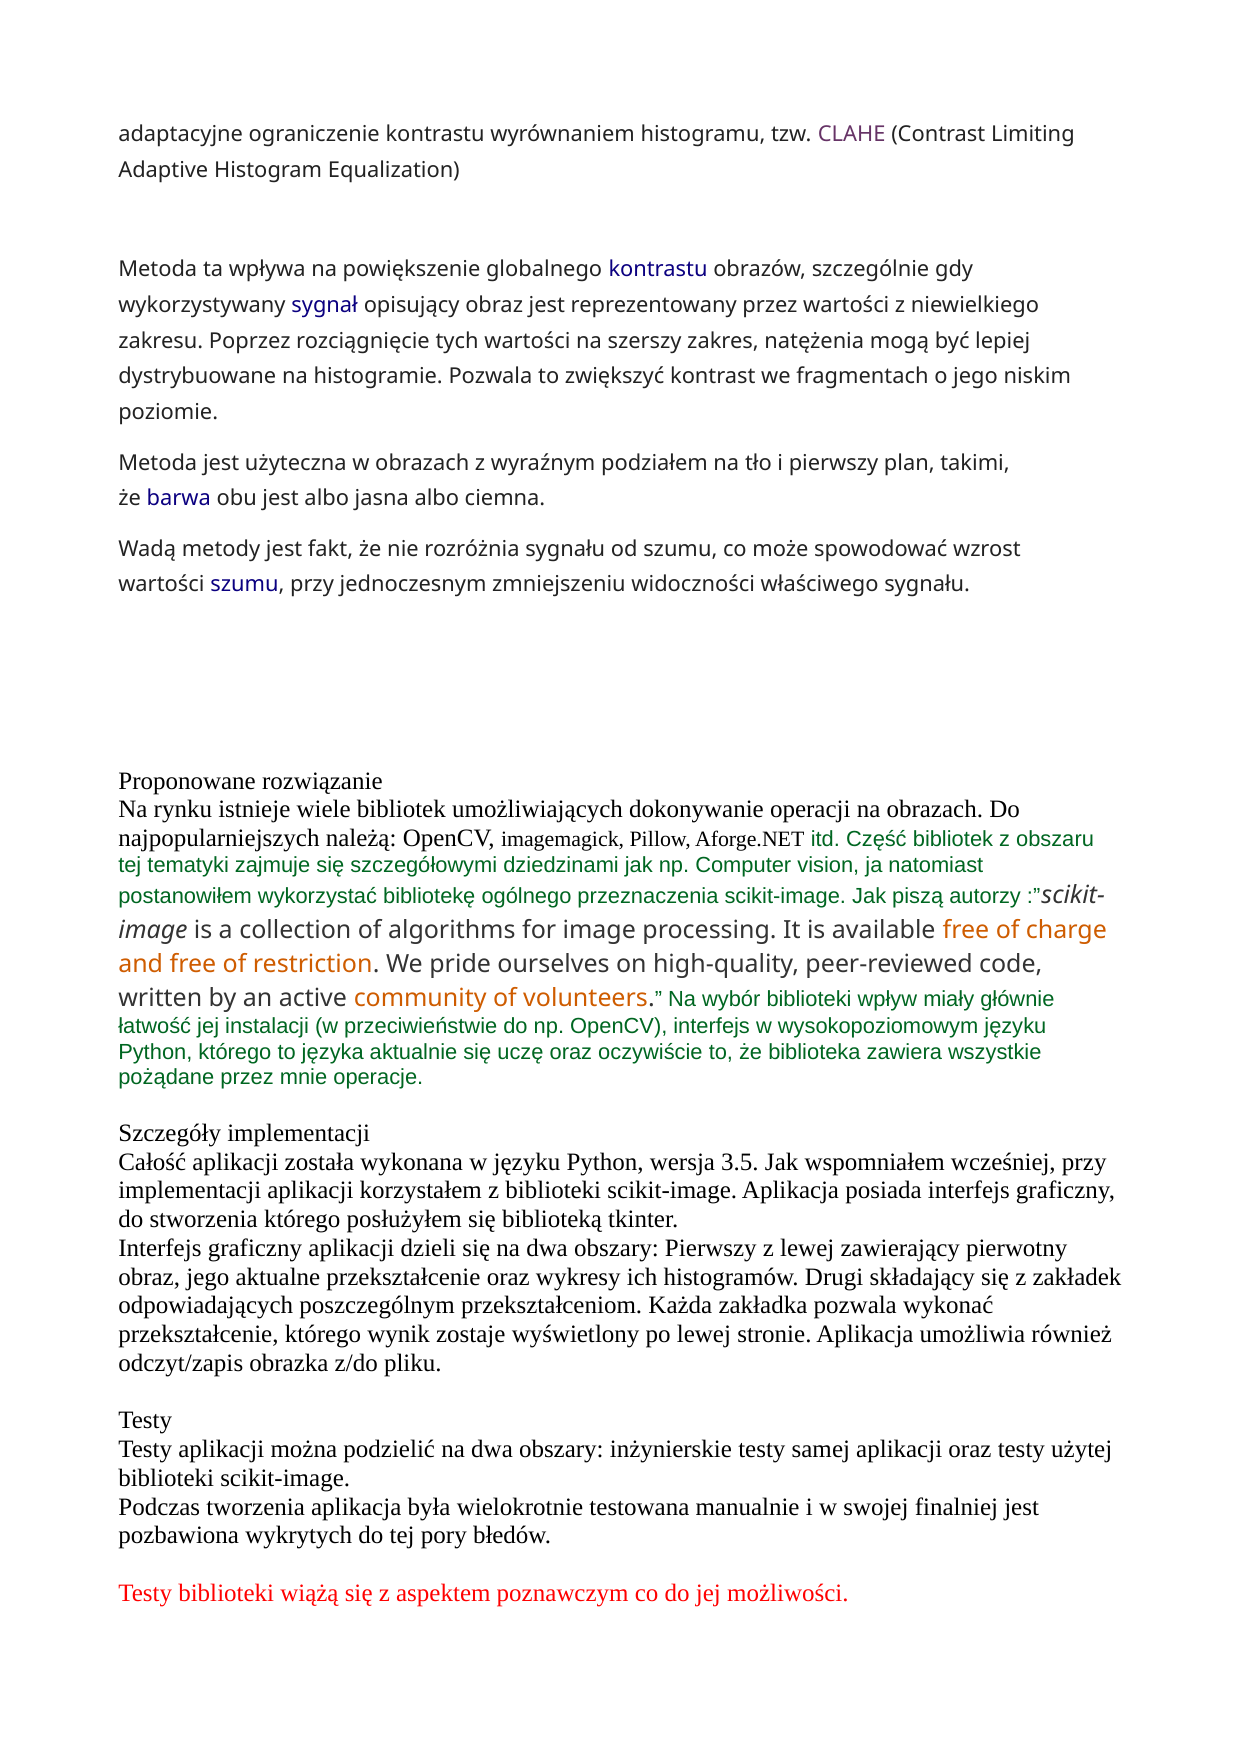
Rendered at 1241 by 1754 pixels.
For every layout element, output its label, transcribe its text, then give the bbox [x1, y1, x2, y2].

text Całość aplikacji została wykonana w języku Python, wersja 3.5. Jak wspomniałem wcześniej, przy implementacji aplikacji korzystałem z biblioteki scikit-image. Aplikacja posiada interfejs graficzny, do stworzenia którego posłużyłem się biblioteką tkinter. [118, 1147, 1122, 1233]
text Na rynku istnieje wiele bibliotek umożliwiających dokonywanie operacji na obrazach. Do najpopularniejszych należą: OpenCV, imagemagick, Pillow, Aforge.NET itd. Część bibliotek z obszaru tej tematyki zajmuje się szczegółowymi dziedzinami jak np. Computer vision, ja natomiast postanowiłem wykorzystać bibliotekę ogólnego przeznaczenia scikit-image. Jak piszą autorzy :”scikit-image is a collection of algorithms for image processing. It is available free of charge and free of restriction. We pride ourselves on high-quality, peer-reviewed code, written by an active community of volunteers.” Na wybór biblioteki wpływ miały głównie łatwość jej instalacji (w przeciwieństwie do np. OpenCV), interfejs w wysokopoziomowym języku Python, którego to języka aktualnie się uczę oraz oczywiście to, że biblioteka zawiera wszystkie pożądane przez mnie operacje. [118, 794, 1122, 1089]
text adaptacyjne ograniczenie kontrastu wyrównaniem histogramu, tzw. CLAHE (Contrast Limiting Adaptive Histogram Equalization) [118, 118, 1122, 184]
text Proponowane rozwiązanie [118, 766, 1122, 794]
text Wadą metody jest fakt, że nie rozróżnia sygnału od szumu, co może spowodować wzrost wartości szumu, przy jednoczesnym zmniejszeniu widoczności właściwego sygnału. [118, 532, 1122, 598]
text Testy [118, 1405, 1122, 1434]
text Metoda ta wpływa na powiększenie globalnego kontrastu obrazów, szczególnie gdy wykorzystywany sygnał opisujący obraz jest reprezentowany przez wartości z niewielkiego zakresu. Poprzez rozciągnięcie tych wartości na szerszy zakres, natężenia mogą być lepiej dystrybuowane na histogramie. Pozwala to zwiększyć kontrast we fragmentach o jego niskim poziomie. [118, 253, 1122, 426]
text Metoda jest użyteczna w obrazach z wyraźnym podziałem na tło i pierwszy plan, takimi, że barwa obu jest albo jasna albo ciemna. [118, 446, 1122, 512]
text Interfejs graficzny aplikacji dzieli się na dwa obszary: Pierwszy z lewej zawierający pierwotny obraz, jego aktualne przekształcenie oraz wykresy ich histogramów. Drugi składający się z zakładek odpowiadających poszczególnym przekształceniom. Każda zakładka pozwala wykonać przekształcenie, którego wynik zostaje wyświetlony po lewej stronie. Aplikacja umożliwia również odczyt/zapis obrazka z/do pliku. [118, 1233, 1122, 1377]
text Podczas tworzenia aplikacja była wielokrotnie testowana manualnie i w swojej finalniej jest pozbawiona wykrytych do tej pory błedów. [118, 1492, 1122, 1549]
text Testy aplikacji można podzielić na dwa obszary: inżynierskie testy samej aplikacji oraz testy użytej biblioteki scikit-image. [118, 1434, 1122, 1492]
text Szczegóły implementacji [118, 1118, 1122, 1147]
text Testy biblioteki wiążą się z aspektem poznawczym co do jej możliwości. [118, 1578, 1122, 1607]
